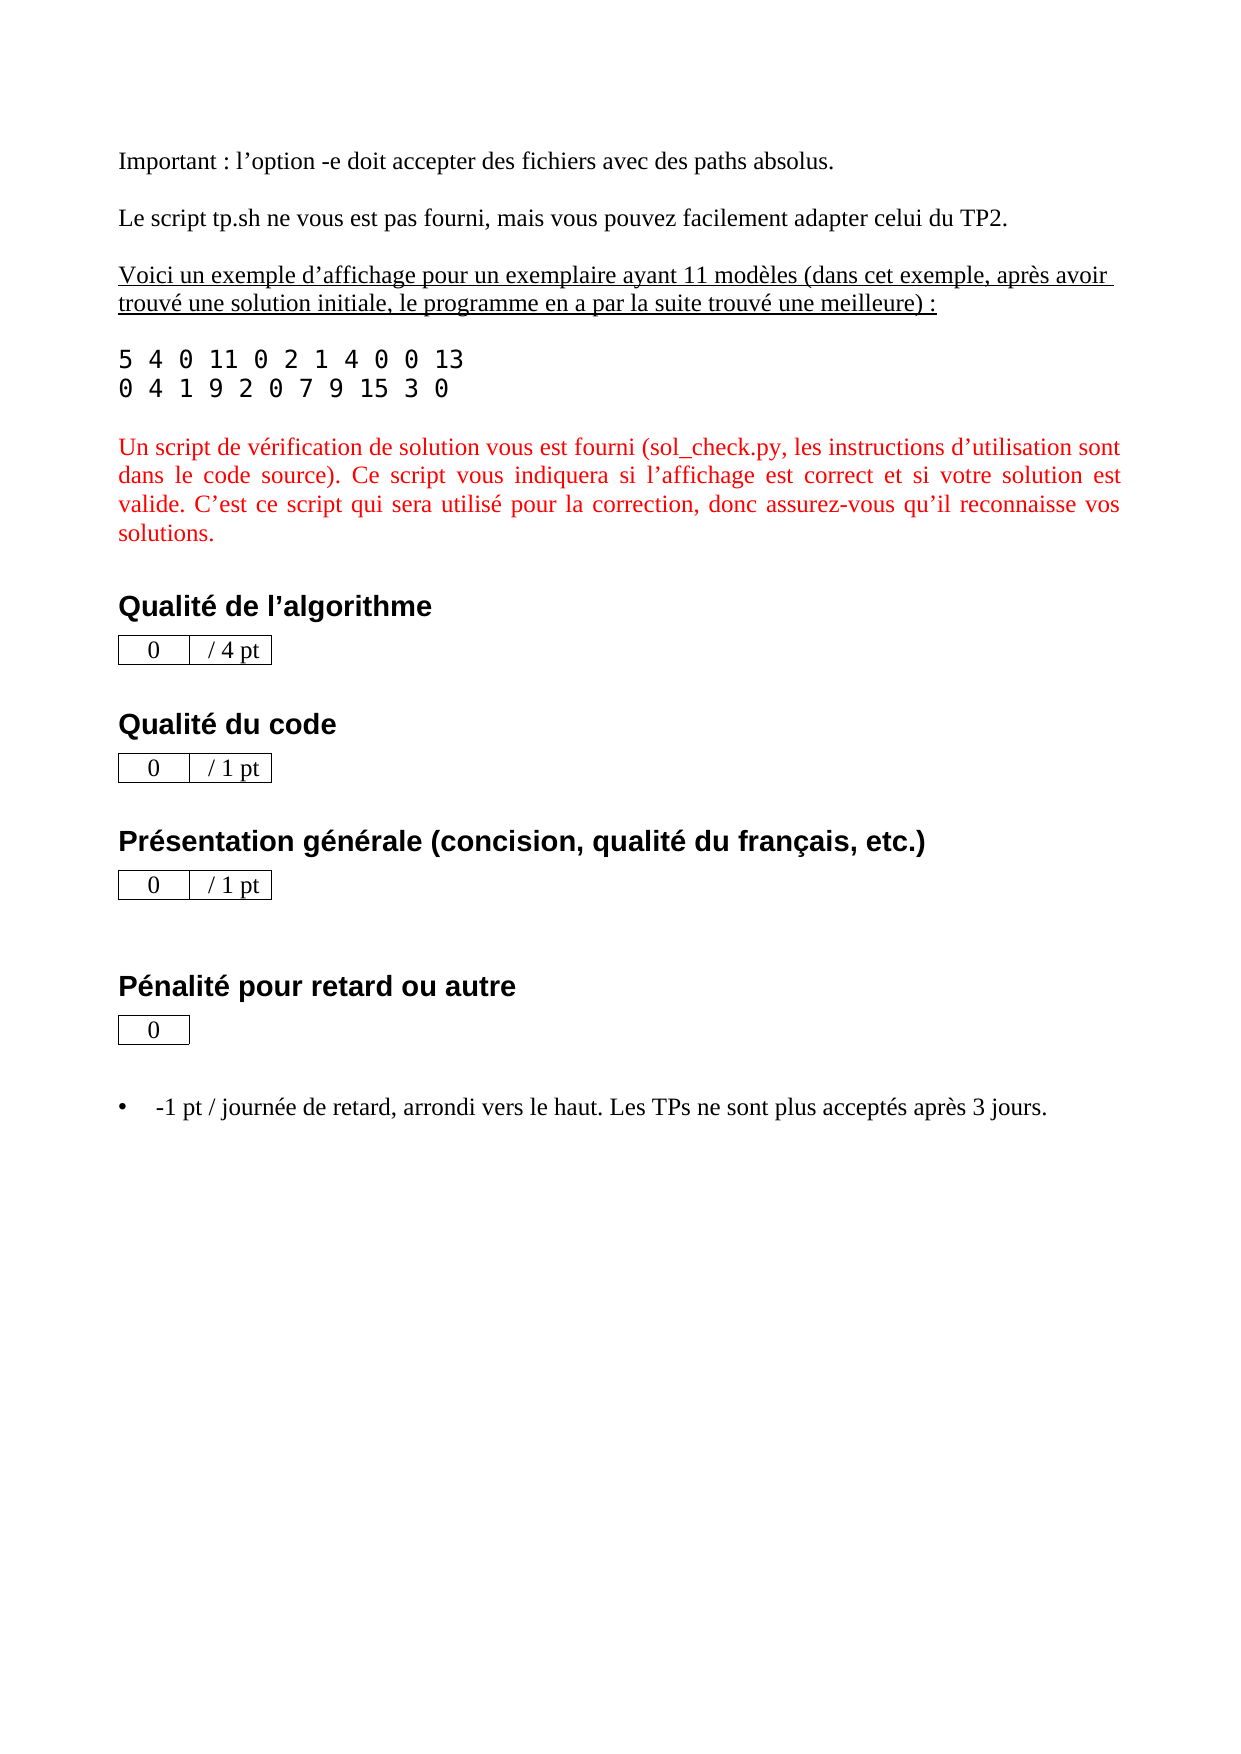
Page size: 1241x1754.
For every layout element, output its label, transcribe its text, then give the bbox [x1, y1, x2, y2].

text 0 4 1 9 2 0 7 9 15 3 0 [118, 374, 1122, 403]
text Qualité du code [118, 707, 1122, 740]
table_header / 1 pt [190, 754, 271, 782]
text Qualité de l’algorithme [118, 589, 1122, 623]
table_header 0 [119, 1016, 189, 1044]
list -1 pt / journée de retard, arrondi vers le haut. Les TPs ne sont plus acceptés après 3 jours. [81, 1092, 1122, 1121]
table_header 0 [119, 636, 189, 664]
text Présentation générale (concision, qualité du français, etc.) [118, 824, 1122, 858]
text Voici un exemple d’affichage pour un exemplaire ayant 11 modèles (dans cet exemple, après avoir trouvé une solution initiale, le programme en a par la suite trouvé une meilleure) : [118, 260, 1122, 317]
table_header / 4 pt [190, 636, 271, 664]
table_header 0 [119, 871, 189, 899]
table_header 0 [119, 754, 189, 782]
text Pénalité pour retard ou autre [118, 969, 1122, 1003]
text 5 4 0 11 0 2 1 4 0 0 13 [118, 345, 1122, 374]
table_header / 1 pt [190, 871, 271, 899]
text Un script de vérification de solution vous est fourni (sol_check.py, les instructions d’utilisation sont dans le code source). Ce script vous indiquera si l’affichage est correct et si votre solution est valide. C’est ce script qui sera utilisé pour la correction, donc assurez-vous qu’il reconnaisse vos solutions. [118, 432, 1122, 547]
text Le script tp.sh ne vous est pas fourni, mais vous pouvez facilement adapter celui du TP2. [118, 203, 1122, 232]
text Important : l’option -e doit accepter des fichiers avec des paths absolus. [118, 146, 1122, 175]
